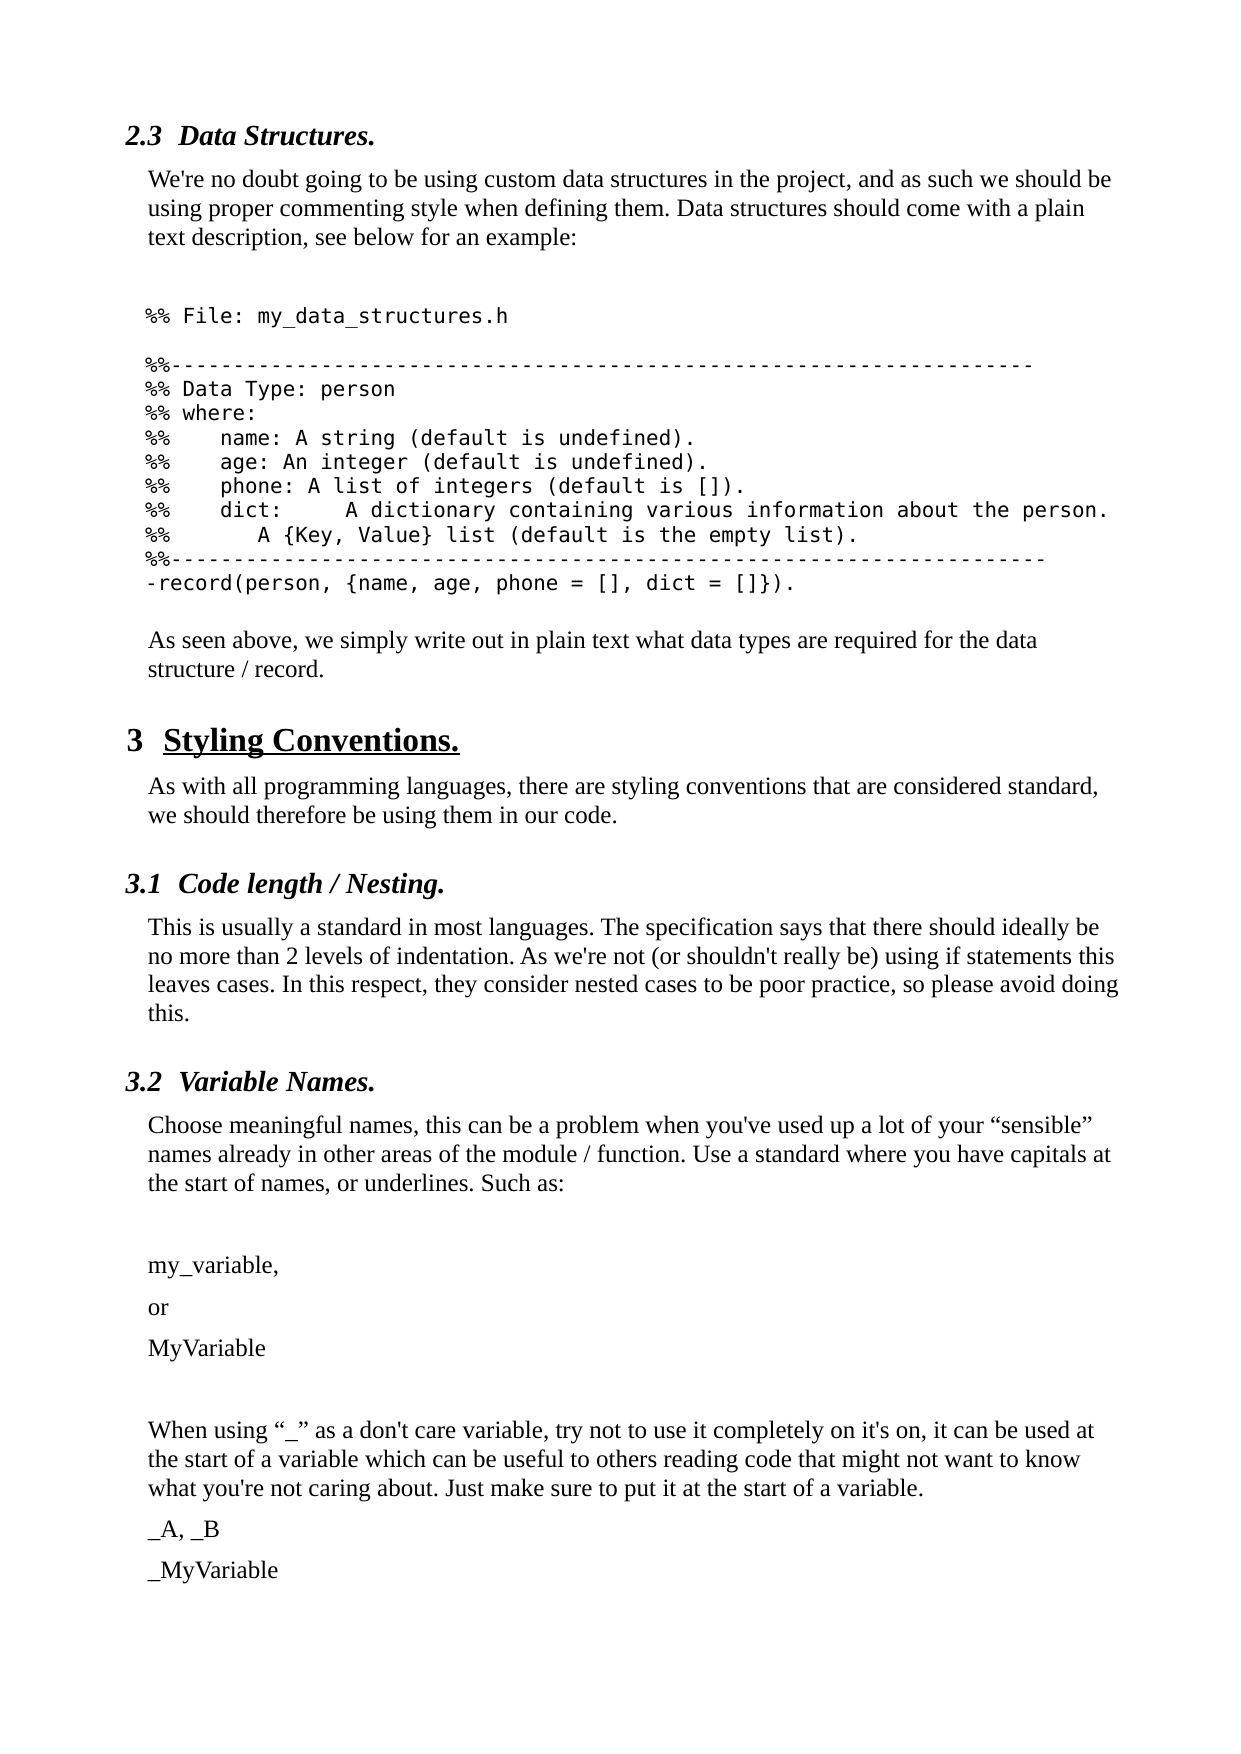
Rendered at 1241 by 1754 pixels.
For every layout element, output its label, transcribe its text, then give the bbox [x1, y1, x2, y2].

text MyVariable [148, 1333, 1122, 1362]
text When using “_” as a don't care variable, try not to use it completely on it's on, it can be used at the start of a variable which can be useful to others reading code that might not want to know what you're not caring about. Just make sure to put it at the start of a variable. [148, 1416, 1122, 1502]
text As seen above, we simply write out in plain text what data types are required for the data structure / record. [148, 625, 1122, 682]
text my_variable, [148, 1251, 1122, 1279]
text %% Data Type: person [145, 377, 1122, 401]
text As with all programming languages, there are styling conventions that are considered standard, we should therefore be using them in our code. [148, 771, 1122, 828]
text This is usually a standard in most languages. The specification says that there should ideally be no more than 2 levels of indentation. As we're not (or shouldn't really be) using if statements this leaves cases. In this respect, they consider nested cases to be poor practice, so please avoid doing this. [148, 912, 1122, 1027]
text %% where: [145, 401, 1122, 426]
text %% name: A string (default is undefined). [145, 426, 1122, 450]
subtitle Code length / Nesting. [118, 866, 1122, 899]
subtitle Styling Conventions. [118, 720, 1122, 758]
text _MyVariable [148, 1556, 1122, 1584]
text -record(person, {name, age, phone = [], dict = []}). [145, 571, 1122, 595]
text %% File: my_data_structures.h [145, 304, 1122, 328]
subtitle Data Structures. [118, 118, 1122, 152]
text %%---------------------------------------------------------------------- [145, 547, 1122, 571]
text or [148, 1292, 1122, 1321]
text %% phone: A list of integers (default is []). [145, 474, 1122, 498]
text %% age: An integer (default is undefined). [145, 450, 1122, 474]
text %%--------------------------------------------------------------------- [145, 353, 1122, 377]
text %% A {Key, Value} list (default is the empty list). [145, 523, 1122, 547]
text _A, _B [148, 1514, 1122, 1543]
subtitle Variable Names. [118, 1064, 1122, 1098]
text We're no doubt going to be using custom data structures in the project, and as such we should be using proper commenting style when defining them. Data structures should come with a plain text description, see below for an example: [148, 164, 1122, 250]
text Choose meaningful names, this can be a problem when you've used up a lot of your “sensible” names already in other areas of the module / function. Use a standard where you have capitals at the start of names, or underlines. Such as: [148, 1111, 1122, 1197]
text %% dict: A dictionary containing various information about the person. [145, 498, 1122, 523]
